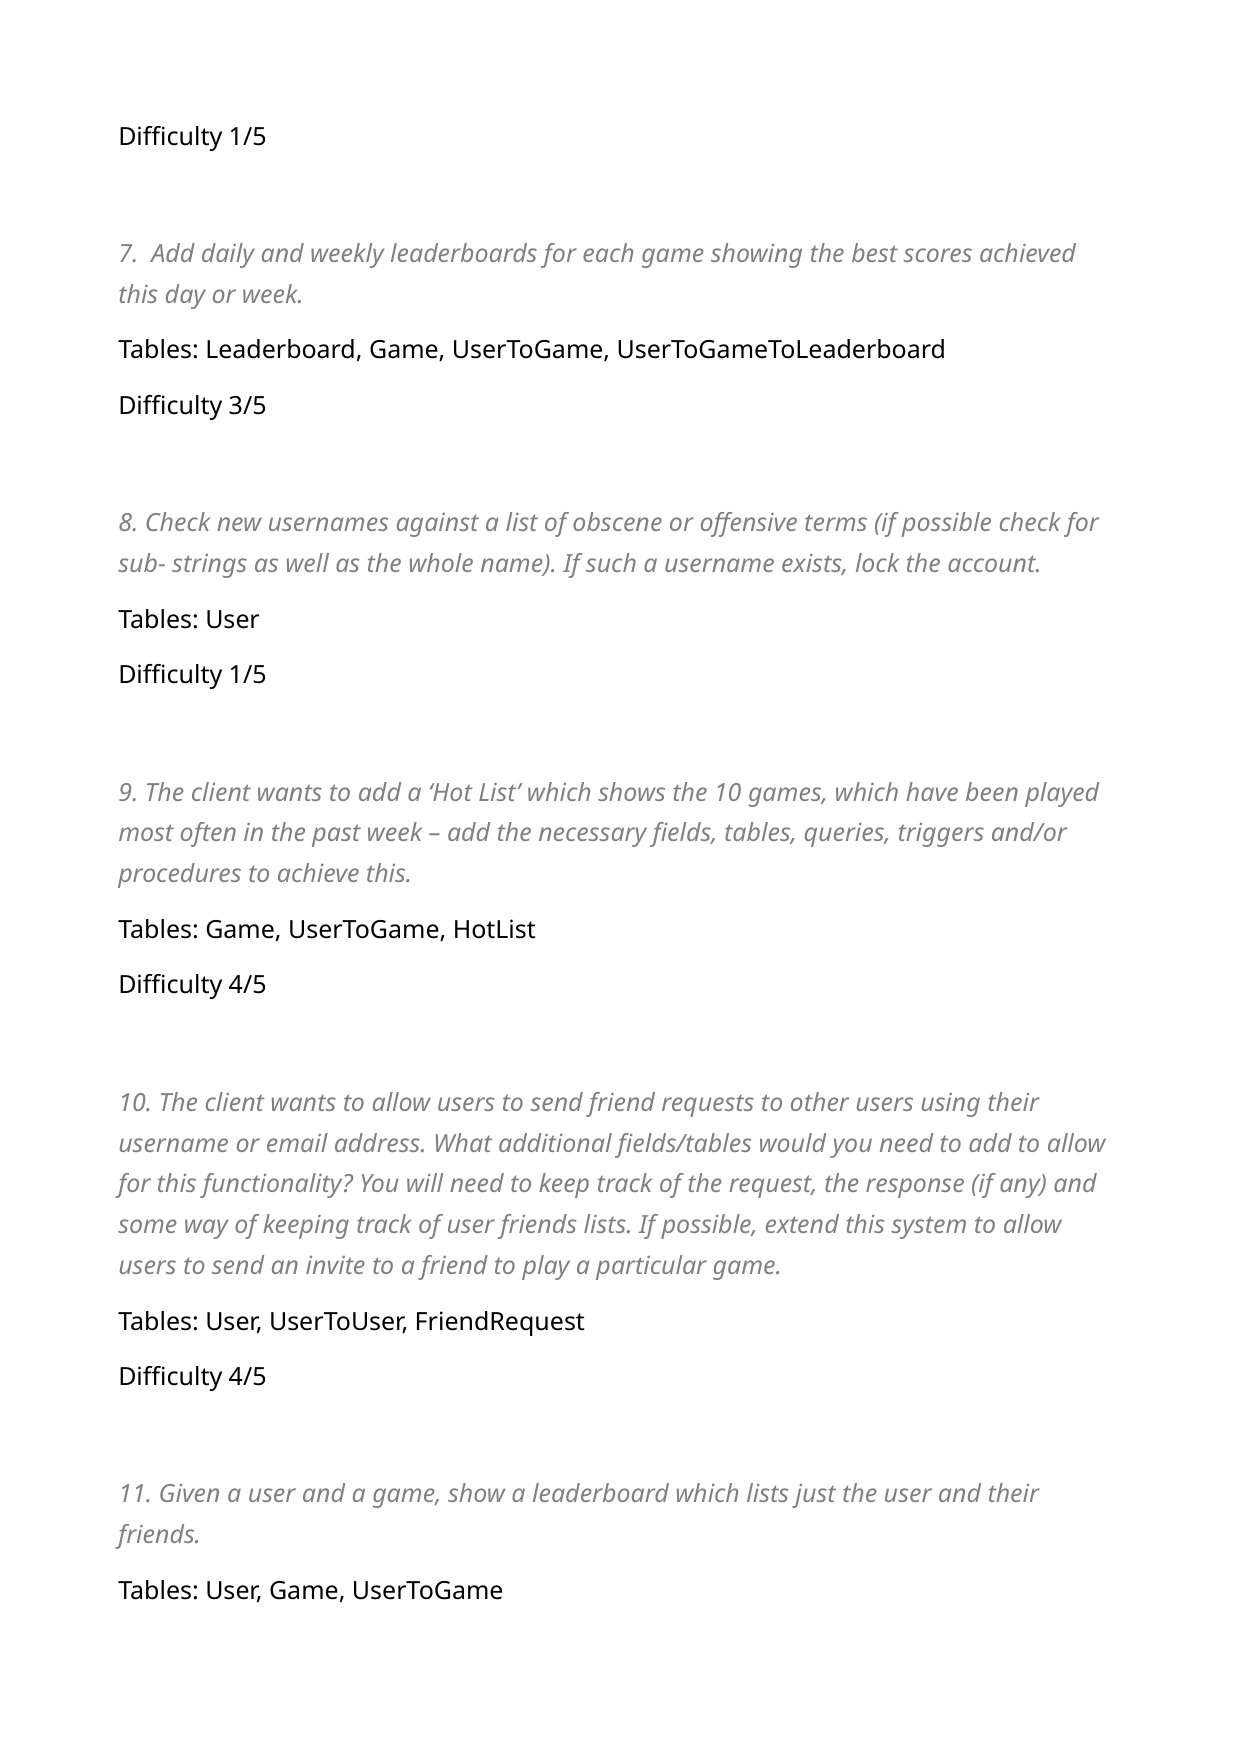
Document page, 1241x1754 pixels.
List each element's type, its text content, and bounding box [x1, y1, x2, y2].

text Tables: User [118, 601, 1122, 635]
text Difficulty 4/5 [118, 967, 1122, 1001]
text 10. The client wants to allow users to send friend requests to other users using their username or email address. What additional fields/tables would you need to add to allow for this functionality? You will need to keep track of the request, the response (if any) and some way of keeping track of user friends lists. If possible, extend this system to allow users to send an invite to a friend to play a particular game. [118, 1084, 1122, 1282]
text Tables: Leaderboard, Game, UserToGame, UserToGameToLeaderboard [118, 332, 1122, 366]
text Difficulty 4/5 [118, 1358, 1122, 1393]
text Tables: User, Game, UserToGame [118, 1572, 1122, 1606]
text Difficulty 3/5 [118, 387, 1122, 421]
text 8. Check new usernames against a list of obscene or offensive terms (if possible check for sub- strings as well as the whole name). If such a username exists, lock the account. [118, 505, 1122, 580]
text Tables: Game, UserToGame, HotList [118, 911, 1122, 945]
text Tables: User, UserToUser, FriendRequest [118, 1303, 1122, 1337]
text 7. Add daily and weekly leaderboards for each game showing the best scores achieved this day or week. [118, 236, 1122, 311]
text Difficulty 1/5 [118, 657, 1122, 691]
text 11. Given a user and a game, show a leaderboard which lists just the user and their friends. [118, 1476, 1122, 1551]
text Difficulty 1/5 [118, 118, 1122, 152]
text 9. The client wants to add a ‘Hot List’ which shows the 10 games, which have been played most often in the past week – add the necessary fields, tables, queries, triggers and/or procedures to achieve this. [118, 774, 1122, 890]
